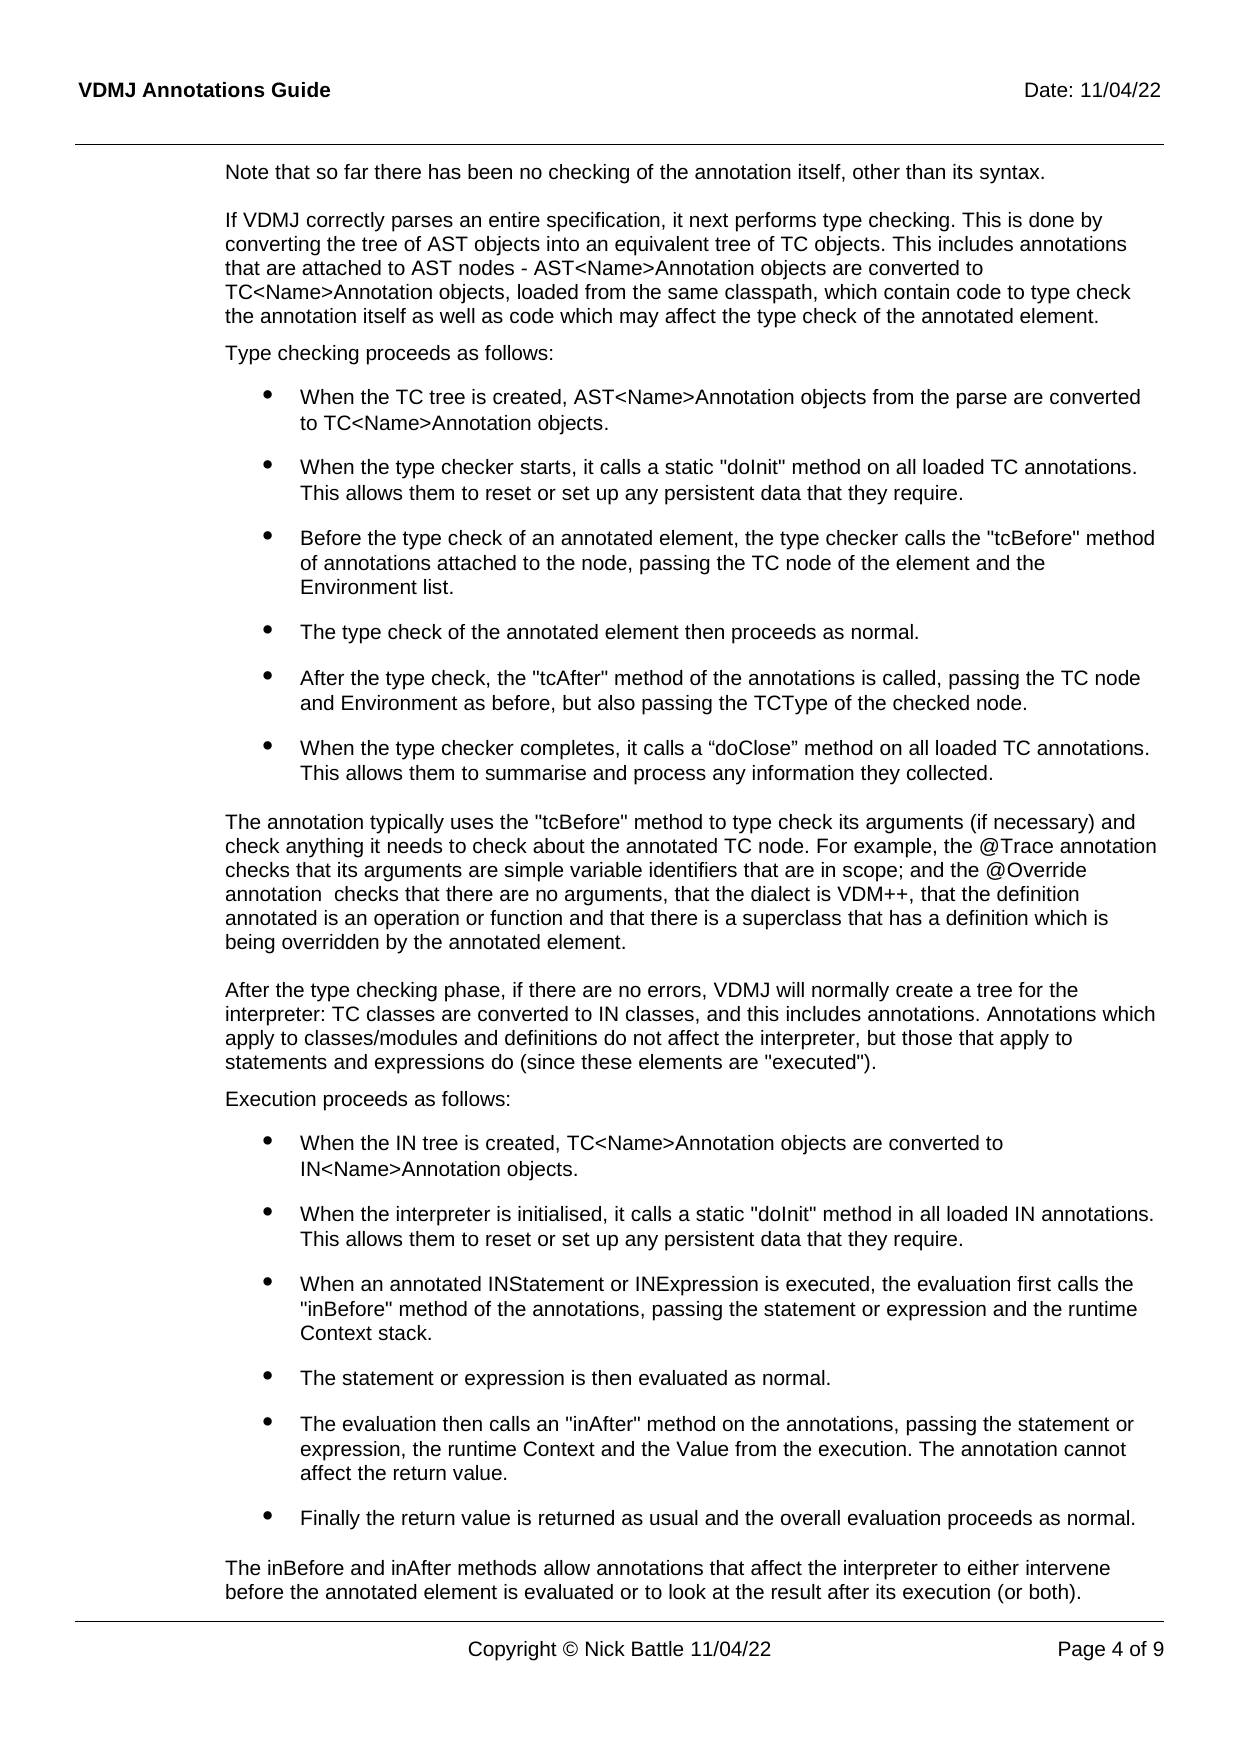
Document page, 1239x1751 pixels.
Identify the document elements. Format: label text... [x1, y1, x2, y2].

text The annotation typically uses the "tcBefore" method to type check its arguments (if necessary) and check anything it needs to check about the annotated TC node. For example, the @Trace annotation checks that its arguments are simple variable identifiers that are in scope; and the @Override annotation checks that there are no arguments, that the dialect is VDM++, that the definition annotated is an operation or function and that there is a superclass that has a definition which is being overridden by the annotated element. [225, 809, 1164, 954]
text Note that so far there has been no checking of the annotation itself, other than its syntax. [225, 160, 1164, 184]
list When the TC tree is created, AST<Name>Annotation objects from the parse are converted to TC<Name>Annotation objects. [262, 377, 1164, 435]
text The inBefore and inAfter methods allow annotations that affect the interpreter to either intervene before the annotated element is evaluated or to look at the result after its execution (or both). [225, 1556, 1164, 1604]
text After the type checking phase, if there are no errors, VDMJ will normally create a tree for the interpreter: TC classes are converted to IN classes, and this includes annotations. Annotations which apply to classes/modules and definitions do not affect the interpreter, but those that apply to statements and expressions do (since these elements are "executed"). [225, 978, 1164, 1074]
list After the type check, the "tcAfter" method of the annotations is called, passing the TC node and Environment as before, but also passing the TCType of the checked node. [262, 658, 1164, 715]
list When the interpreter is initialised, it calls a static "doInit" method in all loaded IN annotations. This allows them to reset or set up any persistent data that they require. [262, 1193, 1164, 1251]
list Finally the return value is returned as usual and the overall evaluation proceeds as normal. [262, 1498, 1164, 1531]
list When the type checker completes, it calls a “doClose” method on all loaded TC annotations. This allows them to summarise and process any information they collected. [262, 728, 1164, 785]
text Execution proceeds as follows: [225, 1087, 1164, 1111]
list The type check of the annotated element then proceeds as normal. [262, 612, 1164, 645]
list The evaluation then calls an "inAfter" method on the annotations, passing the statement or expression, the runtime Context and the Value from the execution. The annotation cannot affect the return value. [262, 1404, 1164, 1485]
list When the type checker starts, it calls a static "doInit" method on all loaded TC annotations. This allows them to reset or set up any persistent data that they require. [262, 447, 1164, 505]
text Type checking proceeds as follows: [225, 341, 1164, 365]
list Before the type check of an annotated element, the type checker calls the "tcBefore" method of annotations attached to the node, passing the TC node of the element and the Environment list. [262, 517, 1164, 599]
list The statement or expression is then evaluated as normal. [262, 1358, 1164, 1391]
list When the IN tree is created, TC<Name>Annotation objects are converted to IN<Name>Annotation objects. [262, 1123, 1164, 1181]
text If VDMJ correctly parses an entire specification, it next performs type checking. This is done by converting the tree of AST objects into an equivalent tree of TC objects. This includes annotations that are attached to AST nodes - AST<Name>Annotation objects are converted to TC<Name>Annotation objects, loaded from the same classpath, which contain code to type check the annotation itself as well as code which may affect the type check of the annotated element. [225, 208, 1164, 328]
list When an annotated INStatement or INExpression is executed, the evaluation first calls the "inBefore" method of the annotations, passing the statement or expression and the runtime Context stack. [262, 1263, 1164, 1345]
